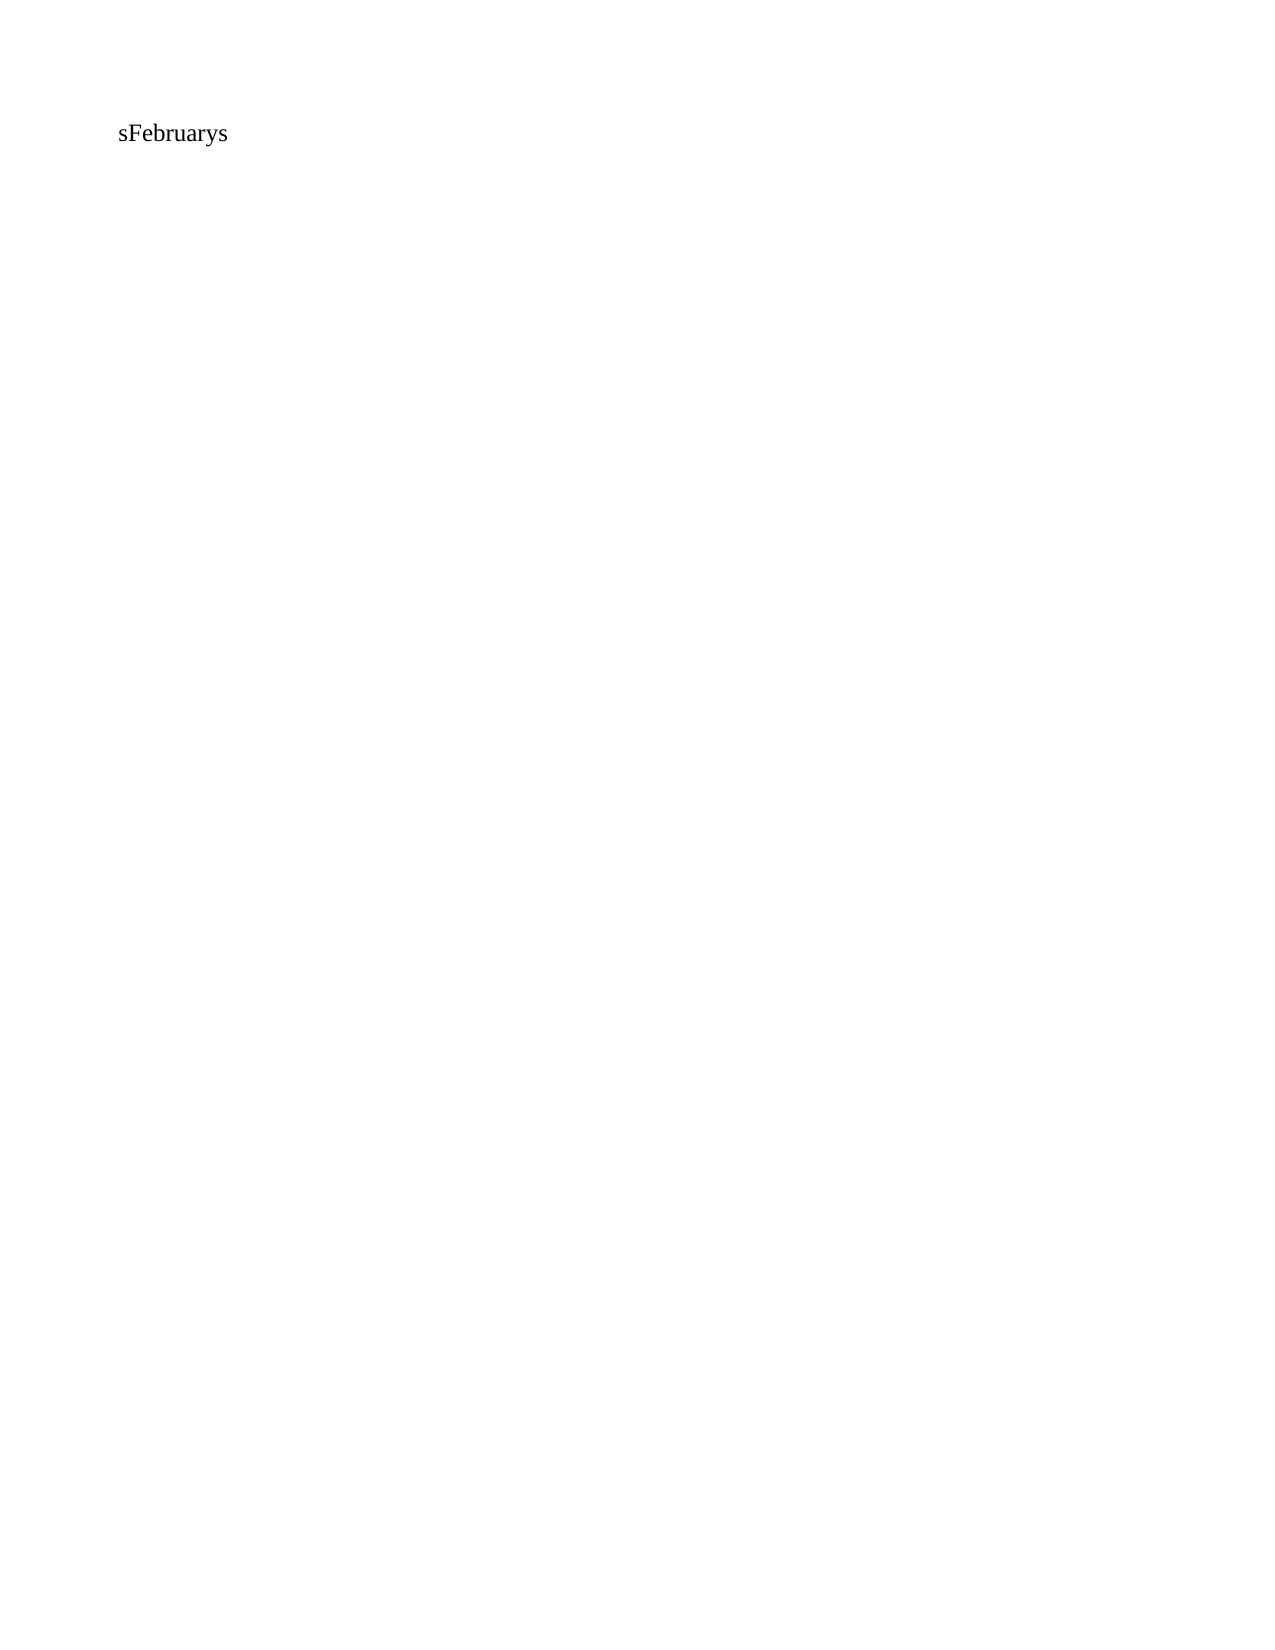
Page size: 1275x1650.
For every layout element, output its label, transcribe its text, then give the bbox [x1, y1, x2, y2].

text ss [118, 118, 1157, 147]
